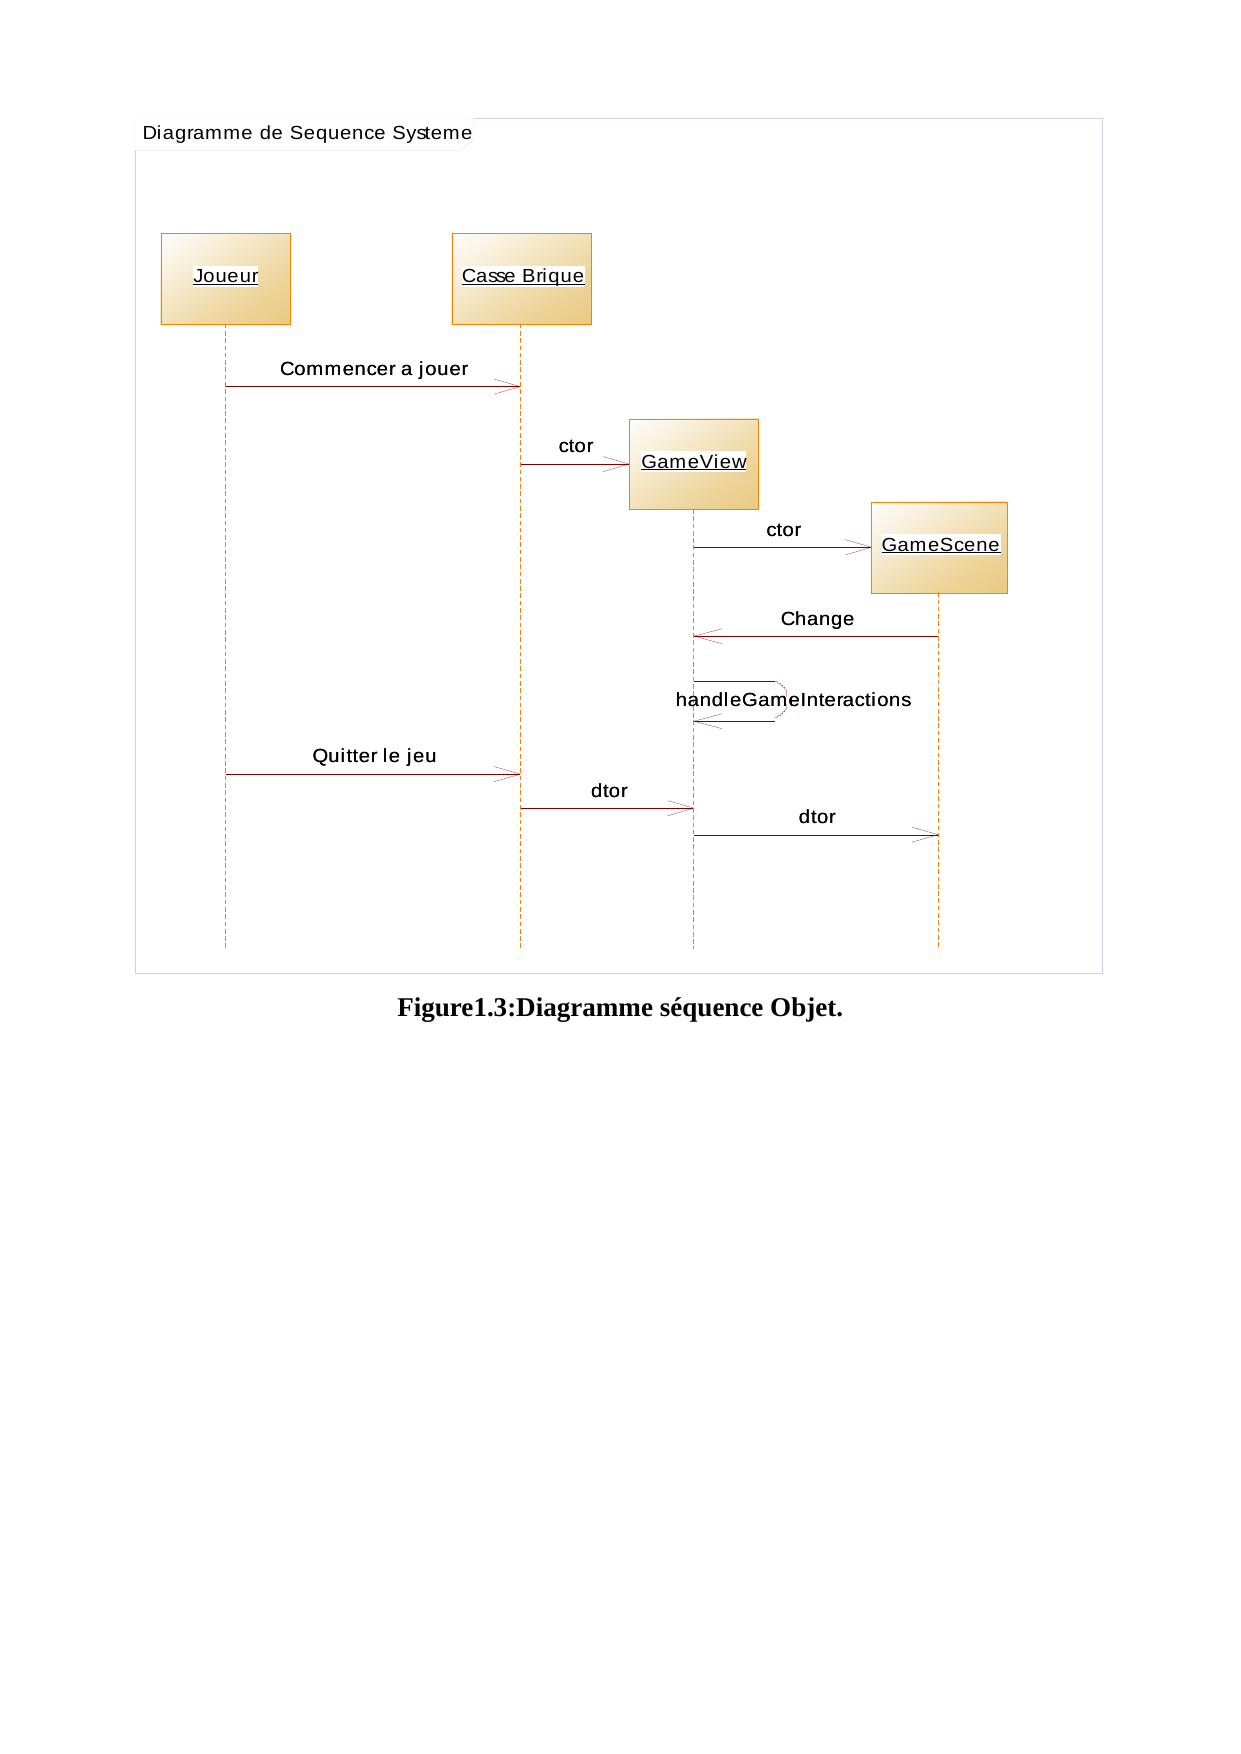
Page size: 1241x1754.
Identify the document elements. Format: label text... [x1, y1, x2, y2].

list Figure1.3:Diagramme séquence Objet. [118, 991, 1122, 1023]
